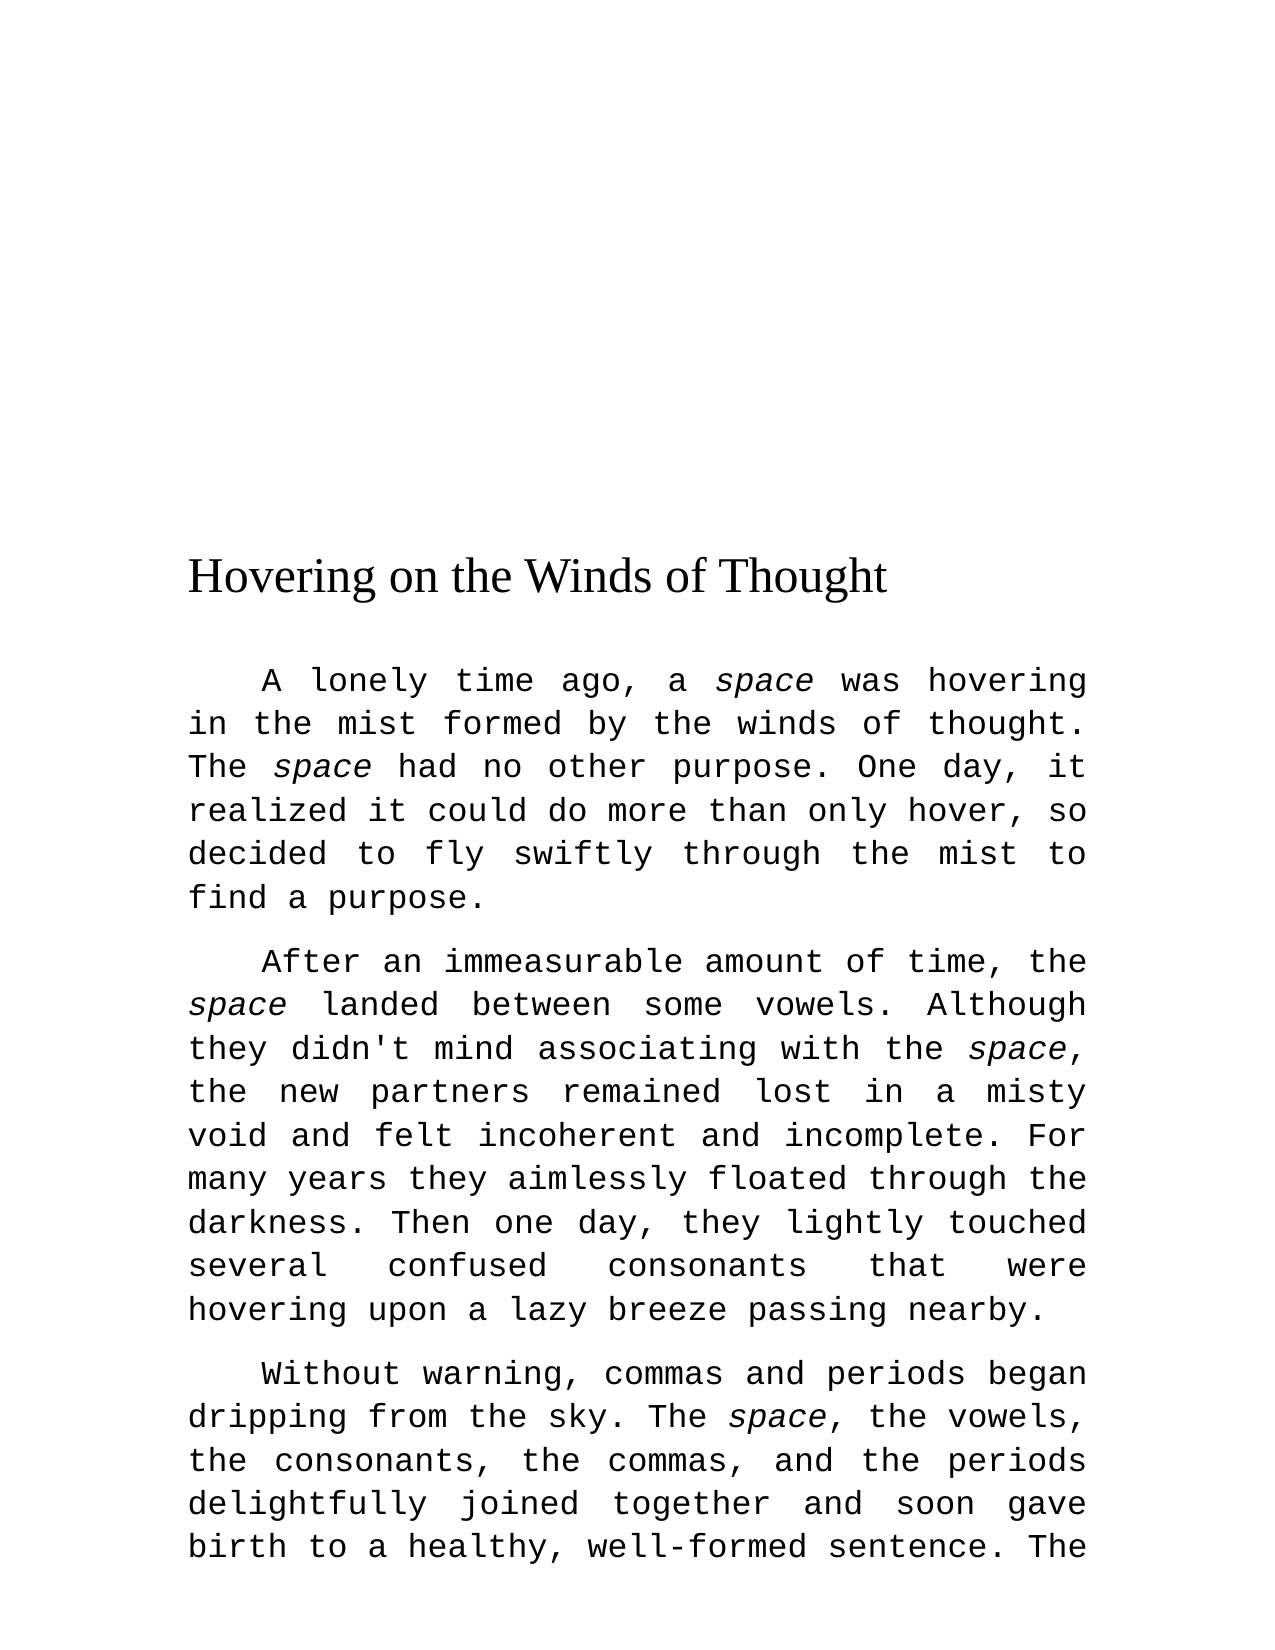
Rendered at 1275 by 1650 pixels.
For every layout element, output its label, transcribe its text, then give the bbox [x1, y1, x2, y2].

title Hovering on the Winds of Thought [187, 546, 1087, 603]
text After an immeasurable amount of time, the space landed between some vowels. Although they didn't mind associating with the space, the new partners remained lost in a misty void and felt incoherent and incomplete. For many years they aimlessly floated through the darkness. Then one day, they lightly touched several confused consonants that were hovering upon a lazy breeze passing nearby. [187, 945, 1087, 1330]
text A lonely time ago, a space was hovering in the mist formed by the winds of thought. The space had no other purpose. One day, it realized it could do more than only hover, so decided to fly swiftly through the mist to find a purpose. [187, 663, 1087, 918]
text Without warning, commas and periods began dripping from the sky. The space, the vowels, the consonants, the commas, and the periods delightfully joined together and soon gave birth to a healthy, well-formed sentence. The [187, 1356, 1087, 1568]
